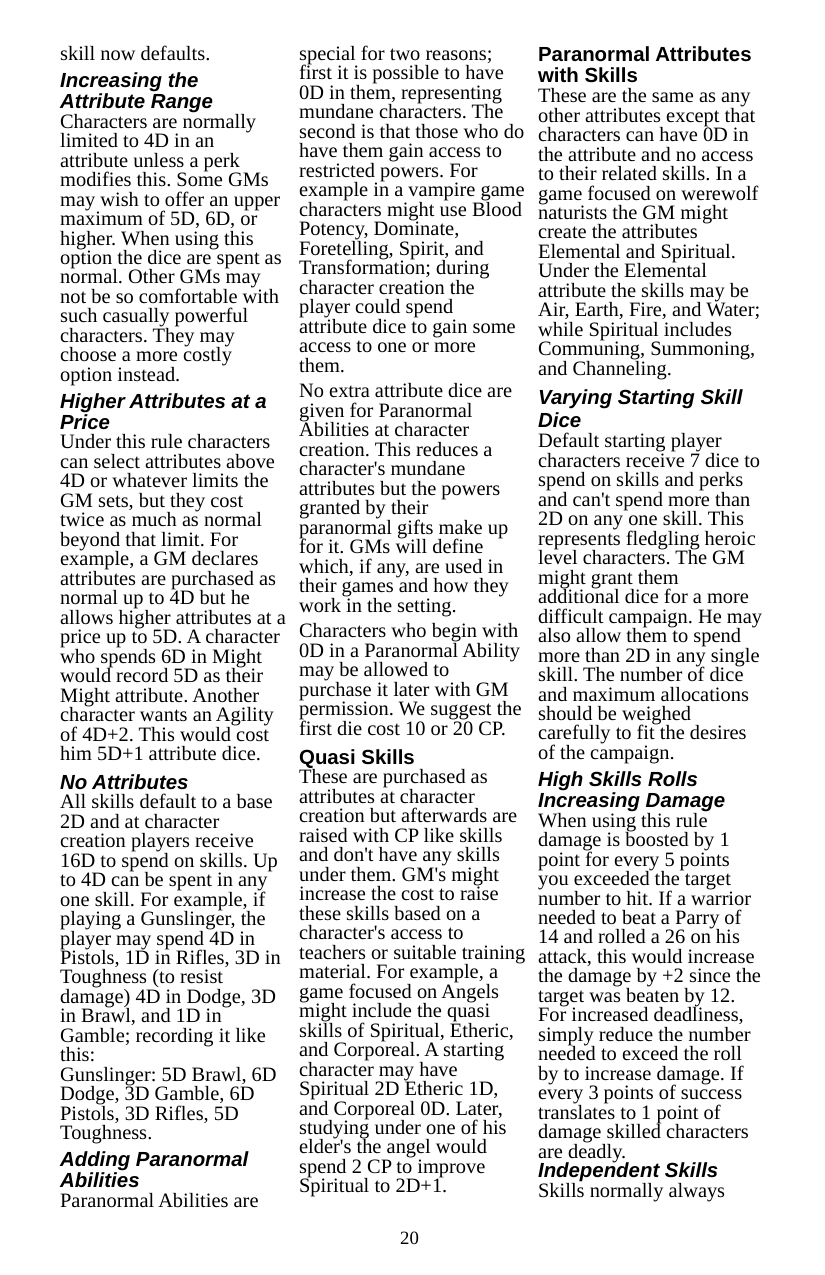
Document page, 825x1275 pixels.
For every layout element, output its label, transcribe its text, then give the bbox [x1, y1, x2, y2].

subtitle Increasing the Attribute Range [60, 71, 287, 113]
subtitle Paranormal Attributes with Skills [538, 45, 765, 87]
text Characters who begin with 0D in a Paranormal Ability may be allowed to purchase it later with GM permission. We suggest the first die cost 10 or 20 CP. [299, 622, 526, 739]
text Gunslinger: 5D Brawl, 6D Dodge, 3D Gamble, 6D Pistols, 3D Rifles, 5D Toughness. [60, 1066, 287, 1144]
subtitle Independent Skills [538, 1162, 765, 1182]
text Skills normally always [538, 1182, 765, 1201]
text Paranormal Abilities are [60, 1192, 287, 1211]
text When using this rule damage is boosted by 1 point for every 5 points you exceeded the target number to hit. If a warrior needed to beat a Parry of 14 and rolled a 26 on his attack, this would increase the damage by +2 since the target was beaten by 12. For increased deadliness, simply reduce the number needed to exceed the roll by to increase damage. If every 3 points of success translates to 1 point of damage skilled characters are deadly. [538, 811, 765, 1162]
text special for two reasons; first it is possible to have 0D in them, representing mundane characters. The second is that those who do have them gain access to restricted powers. For example in a vampire game characters might use Blood Potency, Dominate, Foretelling, Spirit, and Transformation; during character creation the player could spend attribute dice to gain some access to one or more them. [299, 45, 526, 376]
text All skills default to a base 2D and at character creation players receive 16D to spend on skills. Up to 4D can be spent in any one skill. For example, if playing a Gunslinger, the player may spend 4D in Pistols, 1D in Rifles, 3D in Toughness (to resist damage) 4D in Dodge, 3D in Brawl, and 1D in Gamble; recording it like this: [60, 793, 287, 1066]
text These are purchased as attributes at character creation but afterwards are raised with CP like skills and don't have any skills under them. GM's might increase the cost to raise these skills based on a character's access to teachers or suitable training material. For example, a game focused on Angels might include the quasi skills of Spiritual, Etheric, and Corporeal. A starting character may have Spiritual 2D Etheric 1D, and Corporeal 0D. Later, studying under one of his elder's the angel would spend 2 CP to improve Spiritual to 2D+1. [299, 768, 526, 1197]
text These are the same as any other attributes except that characters can have 0D in the attribute and no access to their related skills. In a game focused on werewolf naturists the GM might create the attributes Elemental and Spiritual. Under the Elemental attribute the skills may be Air, Earth, Fire, and Water; while Spiritual includes Communing, Summoning, and Channeling. [538, 87, 765, 379]
text Characters are normally limited to 4D in an attribute unless a perk modifies this. Some GMs may wish to offer an upper maximum of 5D, 6D, or higher. When using this option the dice are spent as normal. Other GMs may not be so comfortable with such casually powerful characters. They may choose a more costly option instead. [60, 113, 287, 385]
subtitle Adding Paranormal Abilities [60, 1150, 287, 1192]
text No extra attribute dice are given for Paranormal Abilities at character creation. This reduces a character's mundane attributes but the powers granted by their paranormal gifts make up for it. GMs will define which, if any, are used in their games and how they work in the setting. [299, 382, 526, 616]
subtitle Quasi Skills [299, 745, 526, 768]
subtitle No Attributes [60, 773, 287, 793]
text Under this rule characters can select attributes above 4D or whatever limits the GM sets, but they cost twice as much as normal beyond that limit. For example, a GM declares attributes are purchased as normal up to 4D but he allows higher attributes at a price up to 5D. A character who spends 6D in Might would record 5D as their Might attribute. Another character wants an Agility of 4D+2. This would cost him 5D+1 attribute dice. [60, 433, 287, 764]
subtitle High Skills Rolls Increasing Damage [538, 769, 765, 811]
subtitle Higher Attributes at a Price [60, 391, 287, 433]
text Default starting player characters receive 7 dice to spend on skills and perks and can't spend more than 2D on any one skill. This represents fledgling heroic level characters. The GM might grant them additional dice for a more difficult campaign. He may also allow them to spend more than 2D in any single skill. The number of dice and maximum allocations should be weighed carefully to fit the desires of the campaign. [538, 432, 765, 763]
text skill now defaults. [60, 45, 287, 64]
subtitle Varying Starting Skill Dice [538, 385, 765, 432]
